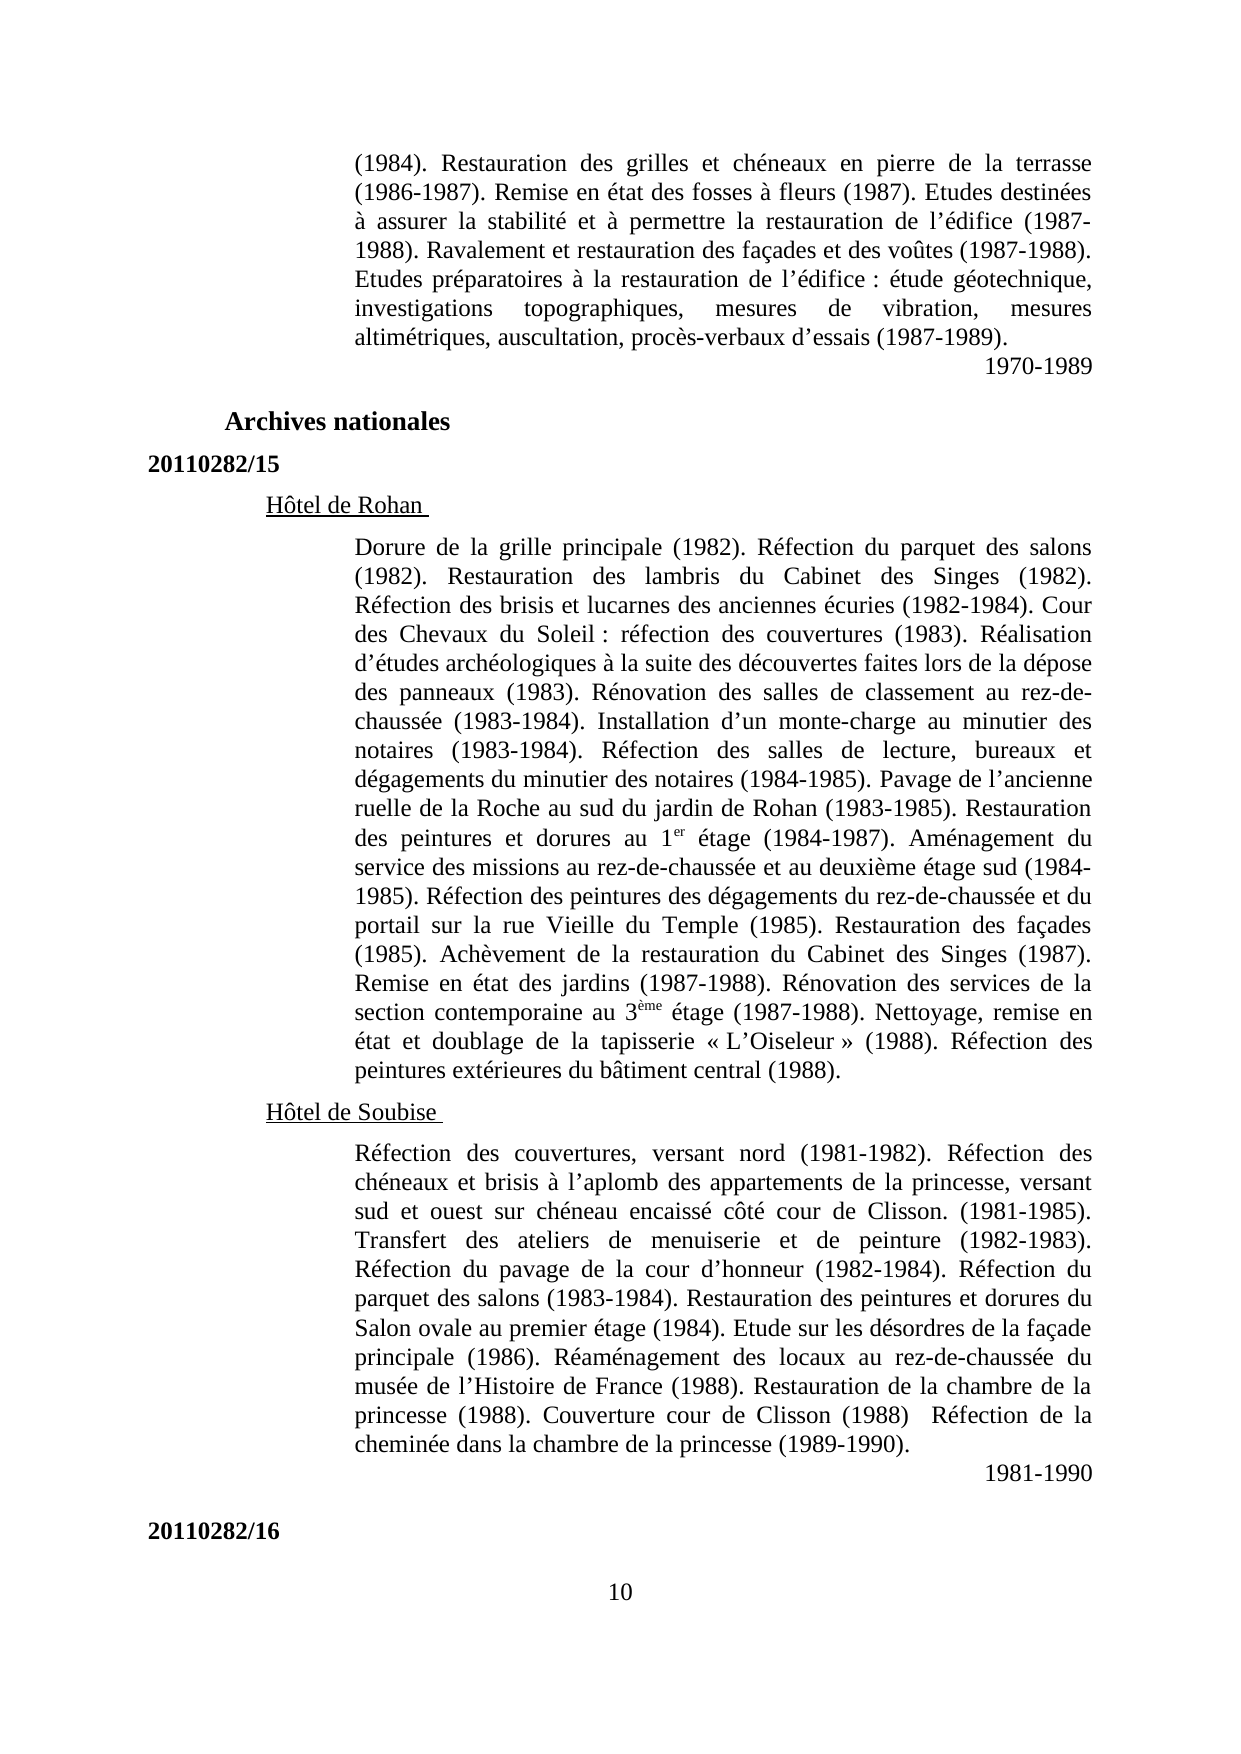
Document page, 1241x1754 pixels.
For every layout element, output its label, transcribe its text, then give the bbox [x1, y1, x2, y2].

text 20110282/15 [148, 449, 1093, 478]
text Réfection des couvertures, versant nord (1981-1982). Réfection des chéneaux et brisis à l’aplomb des appartements de la princesse, versant sud et ouest sur chéneau encaissé côté cour de Clisson. (1981-1985). Transfert des ateliers de menuiserie et de peinture (1982-1983). Réfection du pavage de la cour d’honneur (1982-1984). Réfection du parquet des salons (1983-1984). Restauration des peintures et dorures du Salon ovale au premier étage (1984). Etude sur les désordres de la façade principale (1986). Réaménagement des locaux au rez-de-chaussée du musée de l’Histoire de France (1988). Restauration de la chambre de la princesse (1988). Couverture cour de Clisson (1988) Réfection de la cheminée dans la chambre de la princesse (1989-1990). [354, 1138, 1093, 1458]
text Dorure de la grille principale (1982). Réfection du parquet des salons (1982). Restauration des lambris du Cabinet des Singes (1982). Réfection des brisis et lucarnes des anciennes écuries (1982-1984). Cour des Chevaux du Soleil : réfection des couvertures (1983). Réalisation d’études archéologiques à la suite des découvertes faites lors de la dépose des panneaux (1983). Rénovation des salles de classement au rez-de-chaussée (1983-1984). Installation d’un monte-charge au minutier des notaires (1983-1984). Réfection des salles de lecture, bureaux et dégagements du minutier des notaires (1984-1985). Pavage de l’ancienne ruelle de la Roche au sud du jardin de Rohan (1983-1985). Restauration des peintures et dorures au 1er étage (1984-1987). Aménagement du service des missions au rez-de-chaussée et au deuxième étage sud (1984-1985). Réfection des peintures des dégagements du rez-de-chaussée et du portail sur la rue Vieille du Temple (1985). Restauration des façades (1985). Achèvement de la restauration du Cabinet des Singes (1987). Remise en état des jardins (1987-1988). Rénovation des services de la section contemporaine au 3ème étage (1987-1988). Nettoyage, remise en état et doublage de la tapisserie « L’Oiseleur » (1988). Réfection des peintures extérieures du bâtiment central (1988). [354, 532, 1093, 1084]
subtitle Hôtel de Rohan [236, 490, 1093, 519]
text 1981-1990 [148, 1458, 1093, 1487]
text 1970-1989 [148, 351, 1093, 380]
subtitle Archives nationales [224, 405, 1093, 436]
text 20110282/16 [148, 1516, 1093, 1545]
subtitle Hôtel de Soubise [236, 1096, 1093, 1126]
text (1984). Restauration des grilles et chéneaux en pierre de la terrasse (1986-1987). Remise en état des fosses à fleurs (1987). Etudes destinées à assurer la stabilité et à permettre la restauration de l’édifice (1987-1988). Ravalement et restauration des façades et des voûtes (1987-1988). Etudes préparatoires à la restauration de l’édifice : étude géotechnique, investigations topographiques, mesures de vibration, mesures altimétriques, auscultation, procès-verbaux d’essais (1987-1989). [354, 148, 1093, 351]
